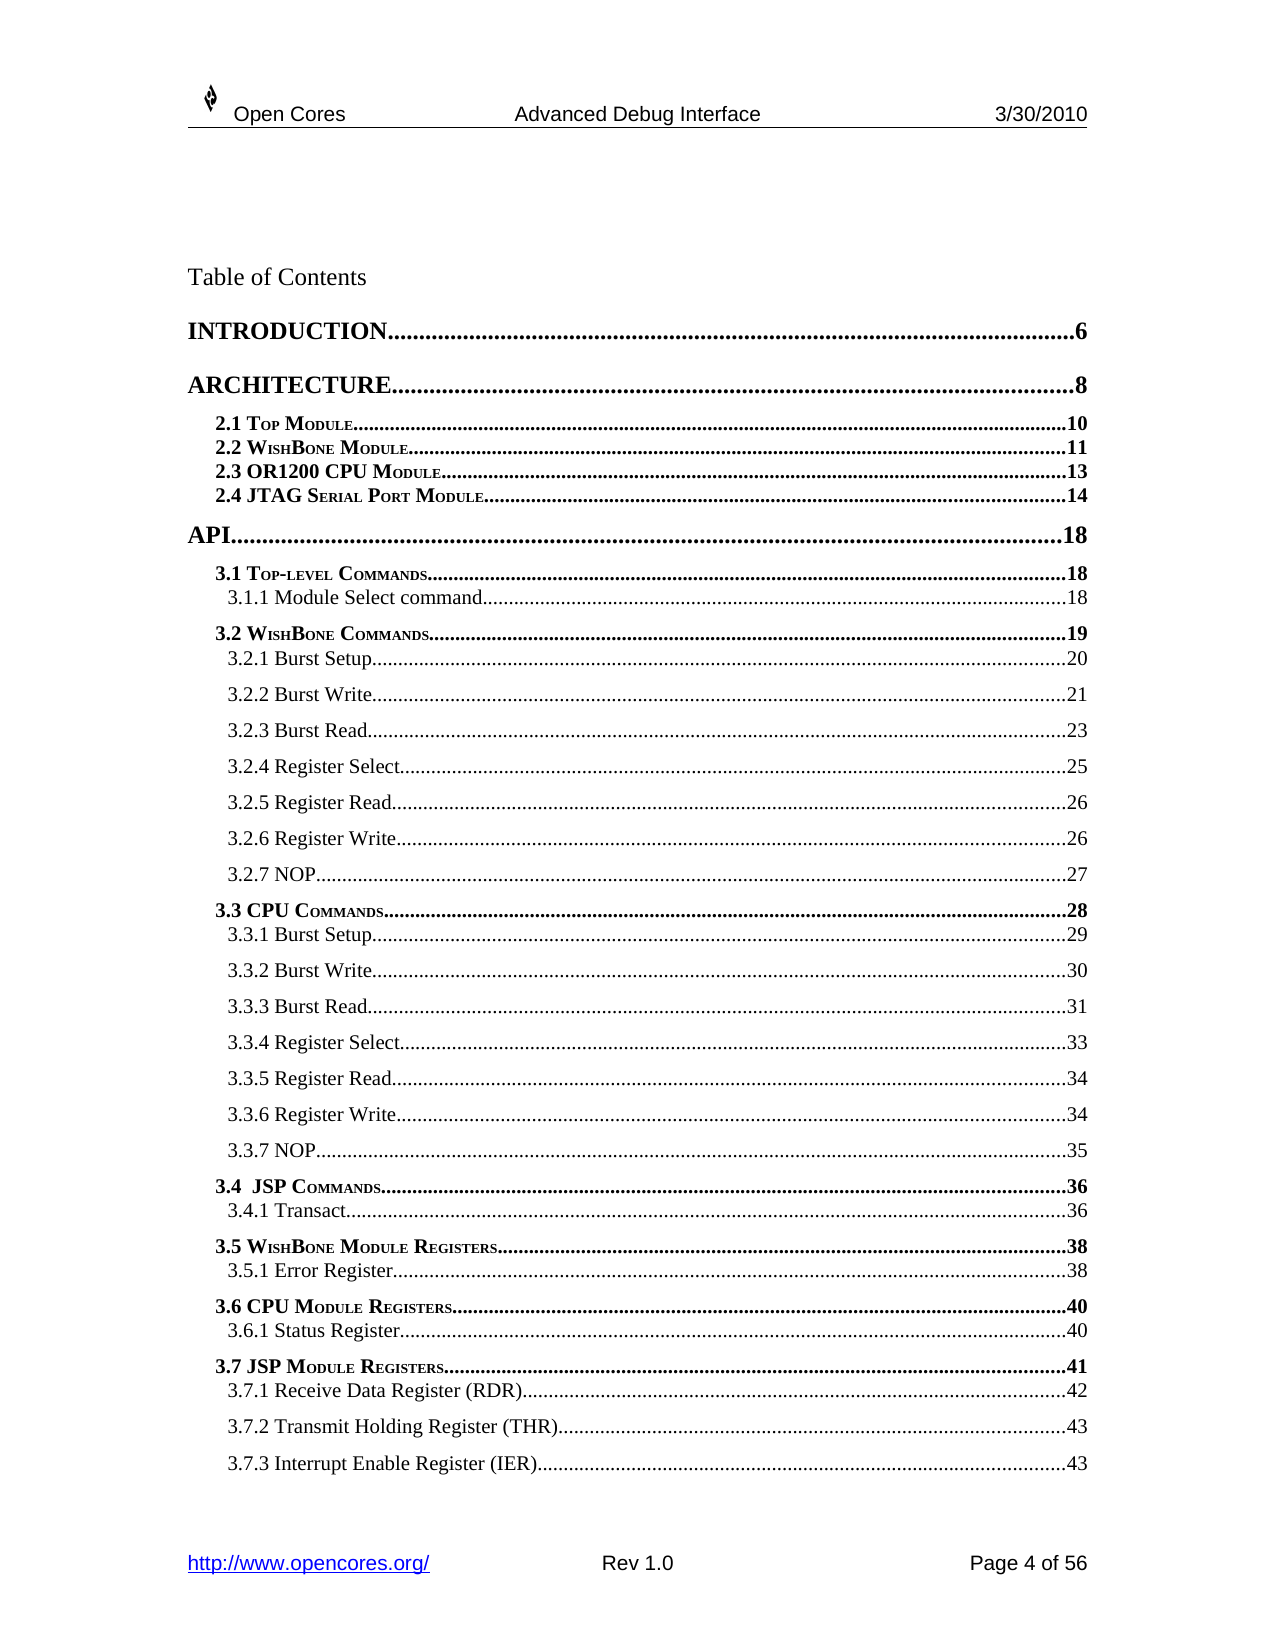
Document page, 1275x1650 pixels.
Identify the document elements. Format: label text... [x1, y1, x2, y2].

text 3.5 WishBone Module Registers 38 [210, 1234, 1087, 1258]
text 3.3.2 Burst Write 30 [222, 958, 1087, 982]
text 3.7.1 Receive Data Register (RDR) 42 [222, 1378, 1087, 1402]
text 3.3 CPU Commands 28 [210, 898, 1087, 922]
text 3.4.1 Transact 36 [222, 1198, 1087, 1222]
text 3.2.4 Register Select 25 [222, 753, 1087, 778]
text 3.5.1 Error Register 38 [222, 1258, 1087, 1282]
text 3.3.7 NOP 35 [222, 1138, 1087, 1162]
text 2.2 WishBone Module 11 [210, 435, 1087, 459]
text 3.2.3 Burst Read 23 [222, 717, 1087, 742]
text 3.3.1 Burst Setup 29 [222, 922, 1087, 946]
text 3.3.6 Register Write 34 [222, 1102, 1087, 1126]
text 3.2.6 Register Write 26 [222, 826, 1087, 850]
text 2.3 OR1200 CPU Module 13 [210, 459, 1087, 483]
text 3.7.2 Transmit Holding Register (THR) 43 [222, 1414, 1087, 1438]
text Table of Contents [187, 262, 1087, 291]
text 3.6 CPU Module Registers 40 [210, 1294, 1087, 1318]
text 3.3.3 Burst Read 31 [222, 994, 1087, 1018]
text 3.1 Top-level Commands 18 [210, 561, 1087, 585]
text 3.4 JSP Commands 36 [210, 1174, 1087, 1198]
text 3.2 WishBone Commands 19 [210, 621, 1087, 645]
text 3.3.5 Register Read 34 [222, 1066, 1087, 1090]
text 3.7 JSP Module Registers 41 [210, 1354, 1087, 1378]
text 3.2.5 Register Read 26 [222, 789, 1087, 814]
text 3.3.4 Register Select 33 [222, 1030, 1087, 1054]
text 3.2.1 Burst Setup 20 [222, 645, 1087, 669]
text 3.7.3 Interrupt Enable Register (IER) 43 [222, 1451, 1087, 1474]
text 3.1.1 Module Select command 18 [222, 585, 1087, 609]
text 2.4 JTAG Serial Port Module 14 [210, 483, 1087, 507]
text 3.2.7 NOP 27 [222, 862, 1087, 886]
text Architecture 8 [187, 370, 1087, 399]
text Introduction 6 [187, 316, 1087, 345]
text 3.6.1 Status Register 40 [222, 1318, 1087, 1342]
text 2.1 Top Module 10 [210, 411, 1087, 435]
text 3.2.2 Burst Write 21 [222, 681, 1087, 706]
text API 18 [187, 520, 1087, 549]
